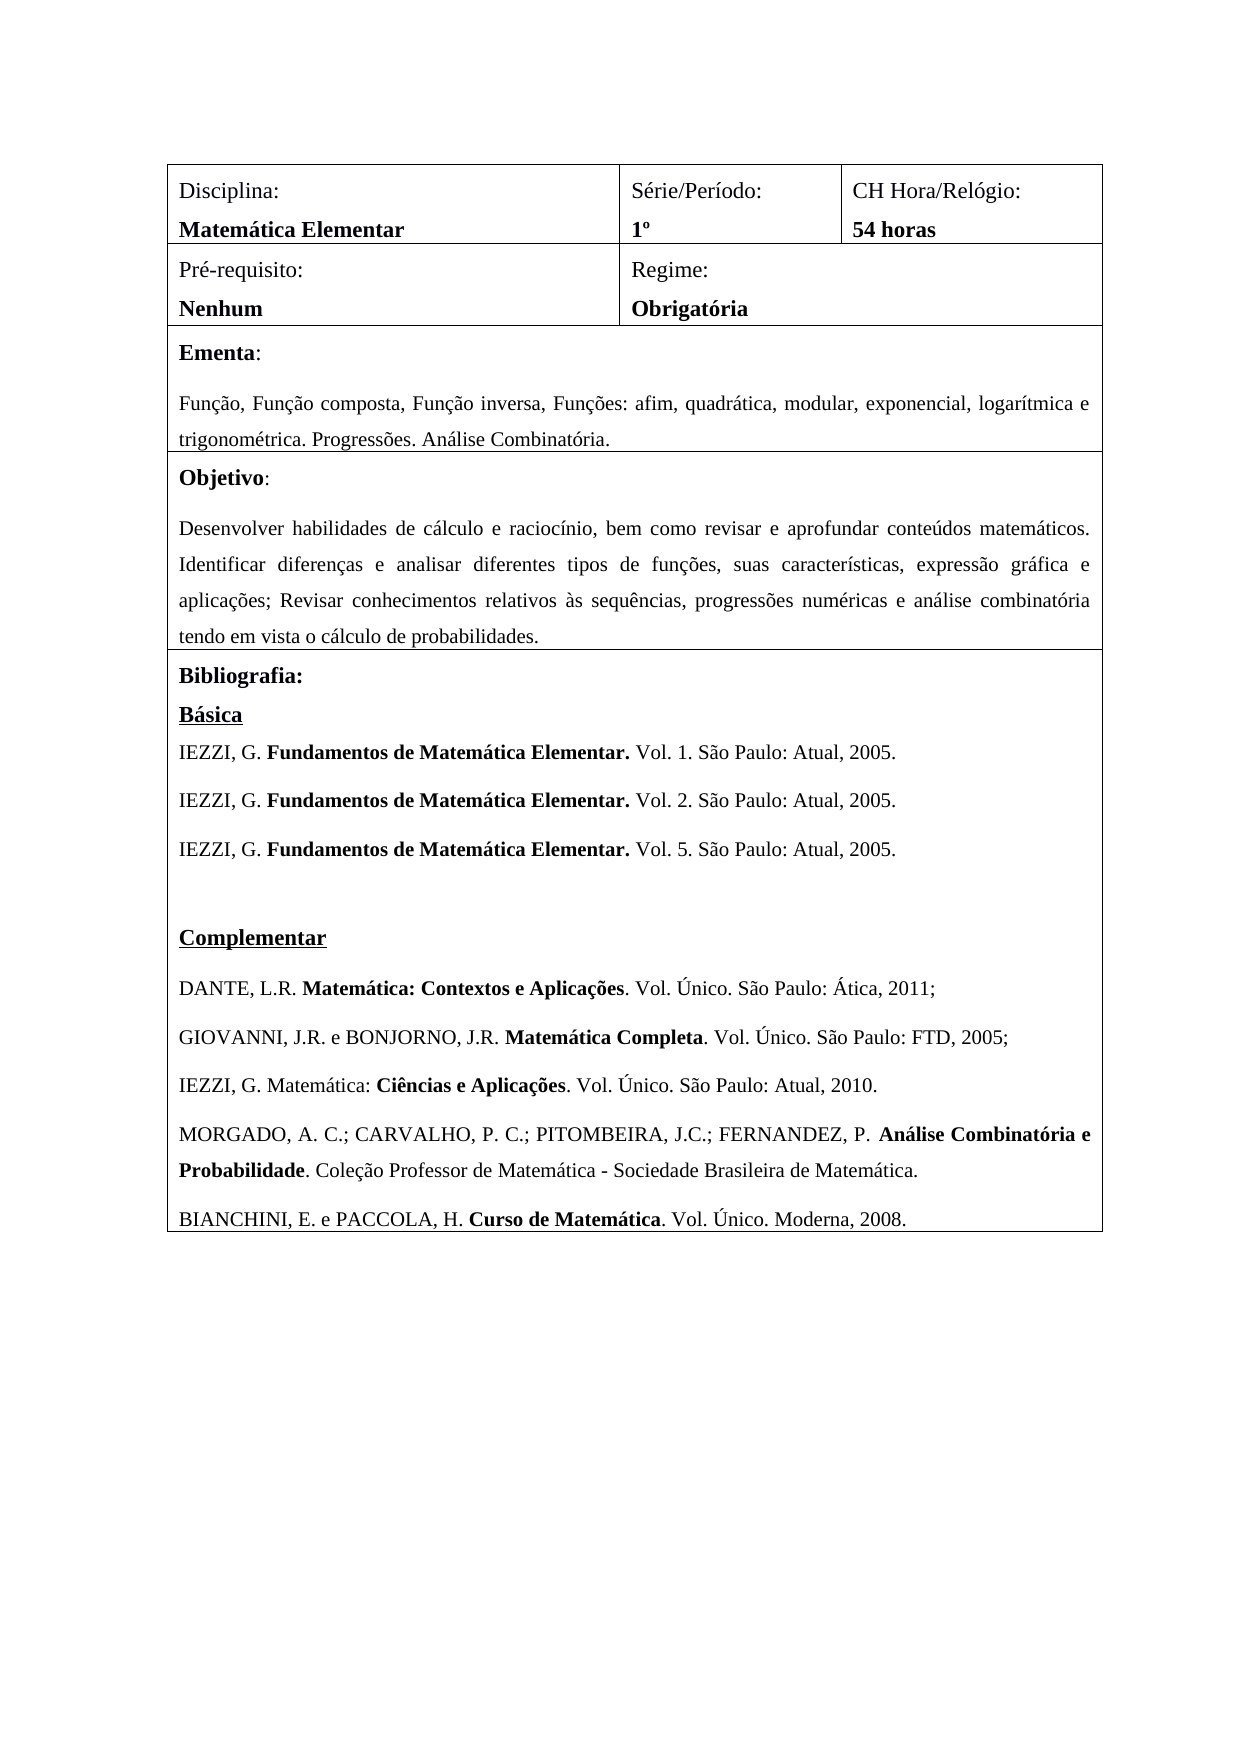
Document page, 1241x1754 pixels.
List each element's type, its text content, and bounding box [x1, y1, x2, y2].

table_cell Ementa: Função, Função composta, Função inversa, Funções: afim, quadrática, modular, exponencial, logarítmica e trigonométrica. Progressões. Análise Combinatória. [168, 326, 1102, 451]
table_header Disciplina: Matemática Elementar [168, 165, 619, 242]
table_cell Regime: Obrigatória [620, 244, 1102, 325]
table_header CH Hora/Relógio: 54 horas [842, 165, 1102, 242]
table_cell Objetivo: Desenvolver habilidades de cálculo e raciocínio, bem como revisar e aprofundar conteúdos matemáticos. Identificar diferenças e analisar diferentes tipos de funções, suas características, expressão gráfica e aplicações; Revisar conhecimentos relativos às sequências, progressões numéricas e análise combinatória tendo em vista o cálculo de probabilidades. [168, 452, 1102, 648]
table_header Série/Período: 1º [620, 165, 841, 242]
table_cell Pré-requisito: Nenhum [168, 244, 619, 325]
table_cell Bibliografia: Básica IEZZI, G. Fundamentos de Matemática Elementar. Vol. 1. São Paulo: Atual, 2005. IEZZI, G. Fundamentos de Matemática Elementar. Vol. 2. São Paulo: Atual, 2005. IEZZI, G. Fundamentos de Matemática Elementar. Vol. 5. São Paulo: Atual, 2005. Complementar DANTE, L.R. Matemática: Contextos e Aplicações. Vol. Único. São Paulo: Ática, 2011; GIOVANNI, J.R. e BONJORNO, J.R. Matemática Completa. Vol. Único. São Paulo: FTD, 2005; IEZZI, G. Matemática: Ciências e Aplicações. Vol. Único. São Paulo: Atual, 2010. MORGADO, A. C.; CARVALHO, P. C.; PITOMBEIRA, J.C.; FERNANDEZ, P. Análise Combinatória e Probabilidade. Coleção Professor de Matemática - Sociedade Brasileira de Matemática. BIANCHINI, E. e PACCOLA, H. Curso de Matemática. Vol. Único. Moderna, 2008. [168, 650, 1102, 1231]
